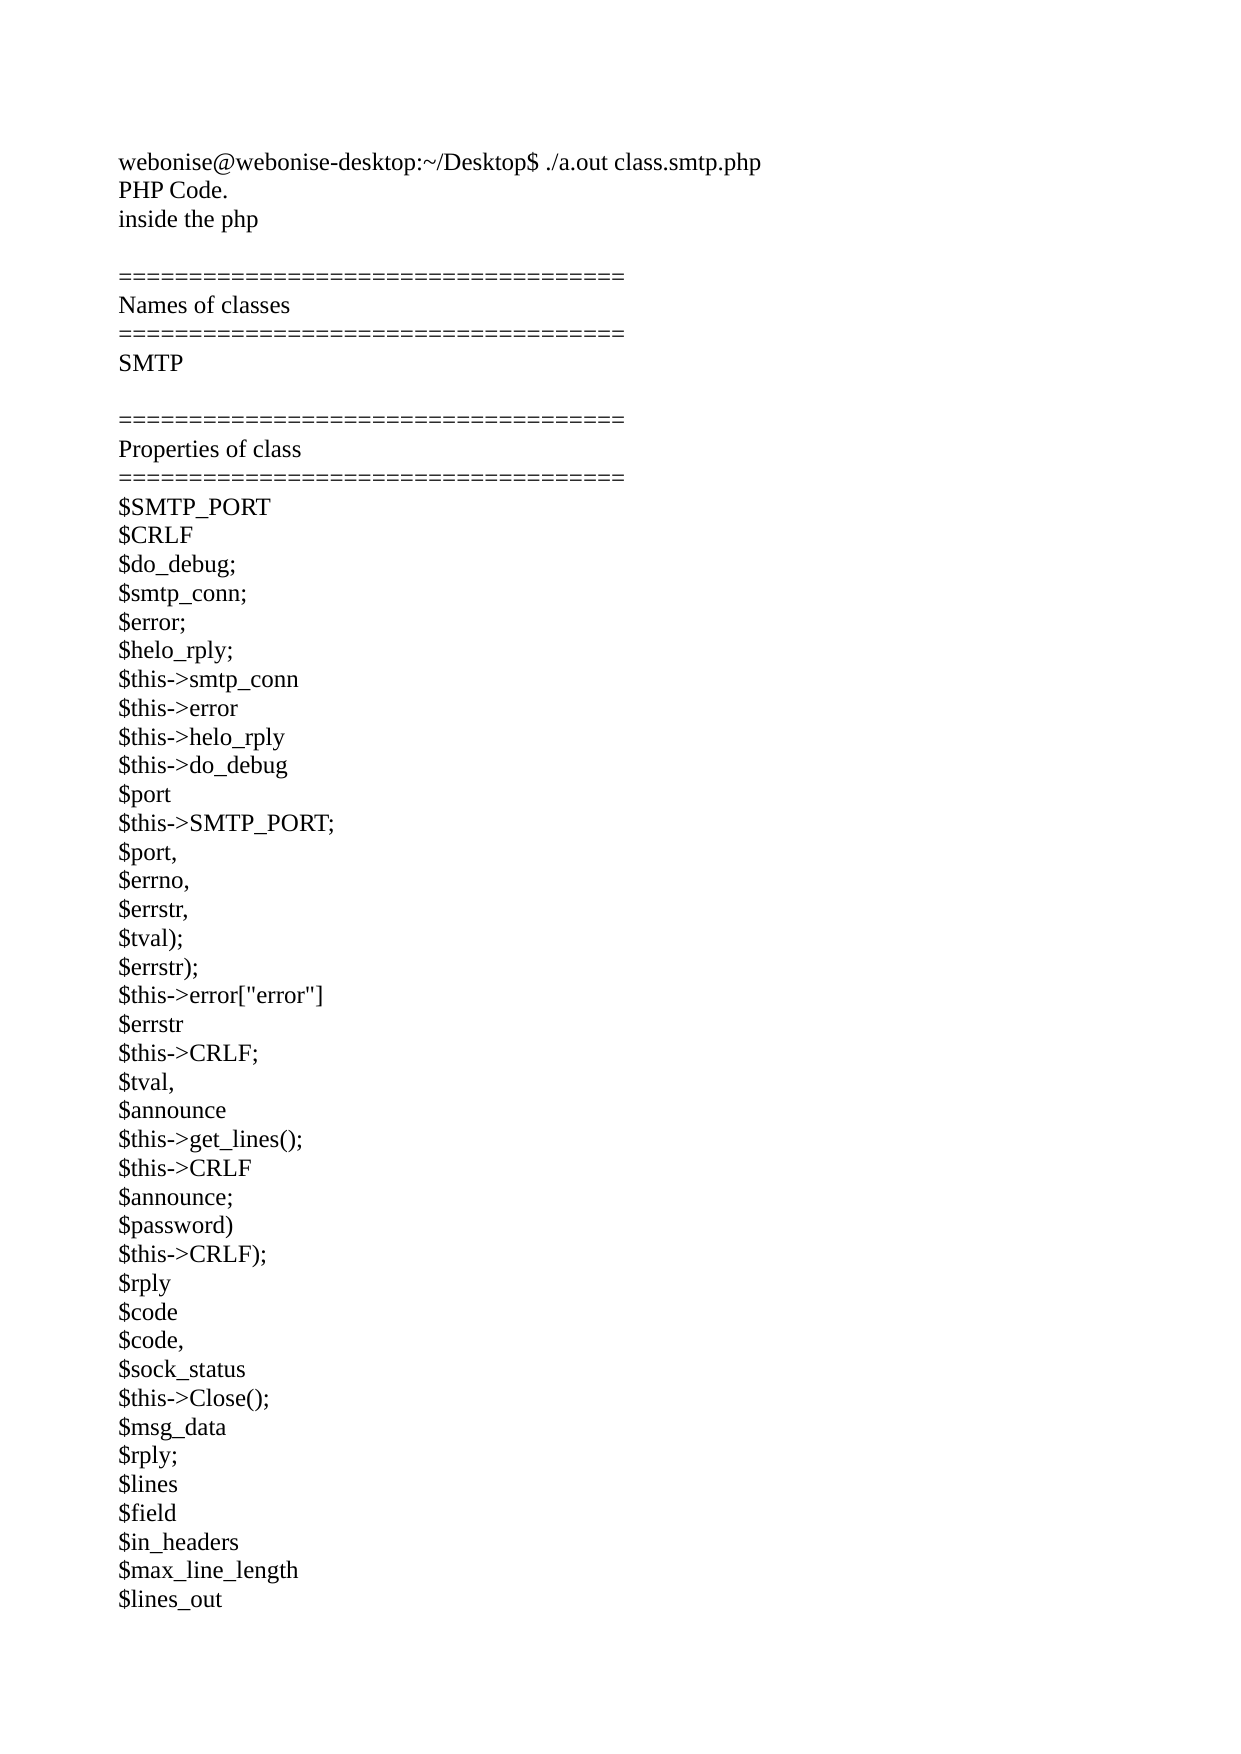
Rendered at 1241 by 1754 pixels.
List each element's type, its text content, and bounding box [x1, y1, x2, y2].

text $errstr [118, 1009, 1122, 1038]
text PHP Code. [118, 176, 1122, 204]
text Names of classes [118, 291, 1122, 319]
text $lines_out [118, 1584, 1122, 1613]
text $this->error["error"] [118, 981, 1122, 1009]
text $this->get_lines(); [118, 1124, 1122, 1153]
text $this->CRLF [118, 1153, 1122, 1182]
text ==================================== [118, 463, 1122, 492]
text $tval); [118, 923, 1122, 952]
text $this->helo_rply [118, 722, 1122, 751]
text ==================================== [118, 262, 1122, 291]
text webonise@webonise-desktop:~/Desktop$ ./a.out class.smtp.php [118, 147, 1122, 176]
text $this->CRLF); [118, 1239, 1122, 1268]
text ==================================== [118, 319, 1122, 348]
text $port, [118, 837, 1122, 866]
text $code, [118, 1326, 1122, 1354]
text $errstr, [118, 894, 1122, 923]
text $this->Close(); [118, 1383, 1122, 1412]
text $helo_rply; [118, 636, 1122, 664]
text $errno, [118, 866, 1122, 894]
text $SMTP_PORT [118, 492, 1122, 521]
text $smtp_conn; [118, 578, 1122, 607]
text $this->do_debug [118, 751, 1122, 779]
text $rply [118, 1268, 1122, 1297]
text $rply; [118, 1441, 1122, 1469]
text $tval, [118, 1067, 1122, 1096]
text $max_line_length [118, 1556, 1122, 1584]
text inside the php [118, 204, 1122, 233]
text $this->SMTP_PORT; [118, 808, 1122, 837]
text ==================================== [118, 406, 1122, 434]
text $this->smtp_conn [118, 664, 1122, 693]
text $errstr); [118, 952, 1122, 981]
text SMTP [118, 348, 1122, 377]
text $lines [118, 1469, 1122, 1498]
text $this->error [118, 693, 1122, 722]
text $error; [118, 607, 1122, 636]
text Properties of class [118, 434, 1122, 463]
text $this->CRLF; [118, 1038, 1122, 1067]
text $msg_data [118, 1412, 1122, 1441]
text $CRLF [118, 521, 1122, 549]
text $do_debug; [118, 549, 1122, 578]
text $in_headers [118, 1527, 1122, 1556]
text $field [118, 1498, 1122, 1527]
text $port [118, 779, 1122, 808]
text $password) [118, 1211, 1122, 1239]
text $sock_status [118, 1354, 1122, 1383]
text $code [118, 1297, 1122, 1326]
text $announce [118, 1096, 1122, 1124]
text $announce; [118, 1182, 1122, 1211]
